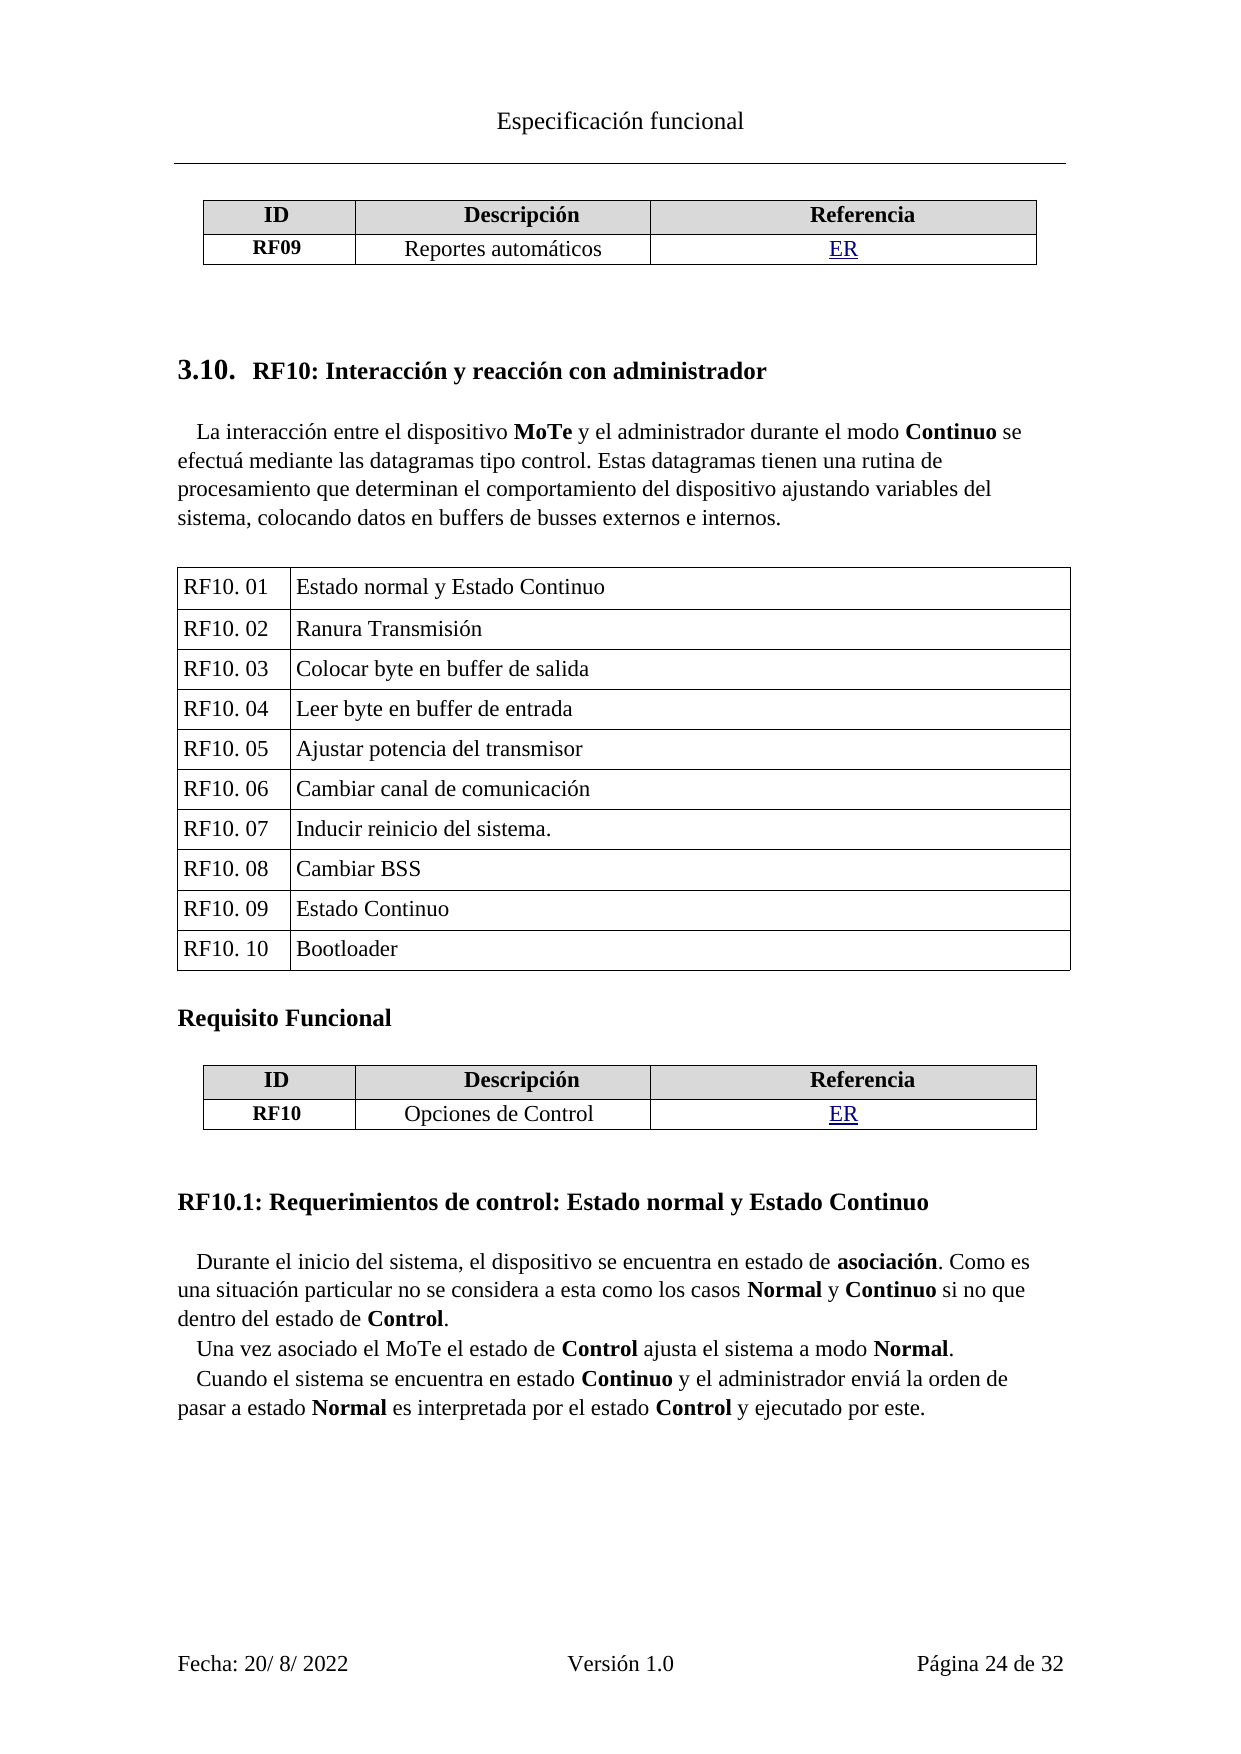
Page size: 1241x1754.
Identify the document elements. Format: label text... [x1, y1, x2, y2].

table_cell RF10 [204, 1100, 355, 1129]
subtitle RF10.1: Requerimientos de control: Estado normal y Estado Continuo [177, 1187, 1061, 1244]
table_cell RF09 [204, 235, 355, 264]
table_cell Bootloader [291, 931, 1070, 970]
subtitle RF10: Interacción y reacción con administrador [177, 352, 1061, 414]
table_cell Cambiar canal de comunicación [291, 770, 1070, 809]
table_cell Opciones de Control [356, 1100, 650, 1129]
table_cell Colocar byte en buffer de salida [291, 650, 1070, 689]
table_header Referencia [651, 201, 1036, 234]
table_cell Cambiar BSS [291, 850, 1070, 889]
table_cell RF10. 04 [178, 690, 290, 729]
table_header ID [204, 201, 355, 234]
subtitle La interacción entre el dispositivo MoTe y el administrador durante el modo Continuo se efectuá mediante las datagramas tipo control. Estas datagramas tienen una rutina de procesamiento que determinan el comportamiento del dispositivo ajustando variables del sistema, colocando datos en buffers de busses externos e internos. [177, 418, 1061, 530]
table_header Descripción [356, 201, 650, 234]
table_cell RF10. 07 [178, 810, 290, 849]
table_cell RF10. 02 [178, 610, 290, 649]
table_cell Inducir reinicio del sistema. [291, 810, 1070, 849]
subtitle Cuando el sistema se encuentra en estado Continuo y el administrador enviá la orden de pasar a estado Normal es interpretada por el estado Control y ejecutado por este. [177, 1365, 1061, 1420]
table_cell RF10. 03 [178, 650, 290, 689]
table_cell Ranura Transmisión [291, 610, 1070, 649]
table_cell Reportes automáticos [356, 235, 650, 264]
table_cell Ajustar potencia del transmisor [291, 730, 1070, 769]
text Requisito Funcional [177, 1003, 1070, 1031]
table_header Descripción [356, 1066, 650, 1099]
table_cell RF10. 09 [178, 891, 290, 929]
table_header Estado normal y Estado Continuo [291, 568, 1070, 609]
subtitle Una vez asociado el MoTe el estado de Control ajusta el sistema a modo Normal. [177, 1335, 1061, 1361]
table_header RF10. 01 [178, 568, 290, 609]
table_header Referencia [651, 1066, 1036, 1099]
table_cell RF10. 06 [178, 770, 290, 809]
table_cell RF10. 10 [178, 931, 290, 970]
table_cell Leer byte en buffer de entrada [291, 690, 1070, 729]
table_cell Estado Continuo [291, 891, 1070, 929]
subtitle Durante el inicio del sistema, el dispositivo se encuentra en estado de asociación. Como es una situación particular no se considera a esta como los casos Normal y Continuo si no que dentro del estado de Control. [177, 1248, 1061, 1331]
table_cell RF10. 05 [178, 730, 290, 769]
table_cell ER [651, 235, 1036, 264]
table_header ID [204, 1066, 355, 1099]
table_cell RF10. 08 [178, 850, 290, 889]
table_cell ER [651, 1100, 1036, 1129]
